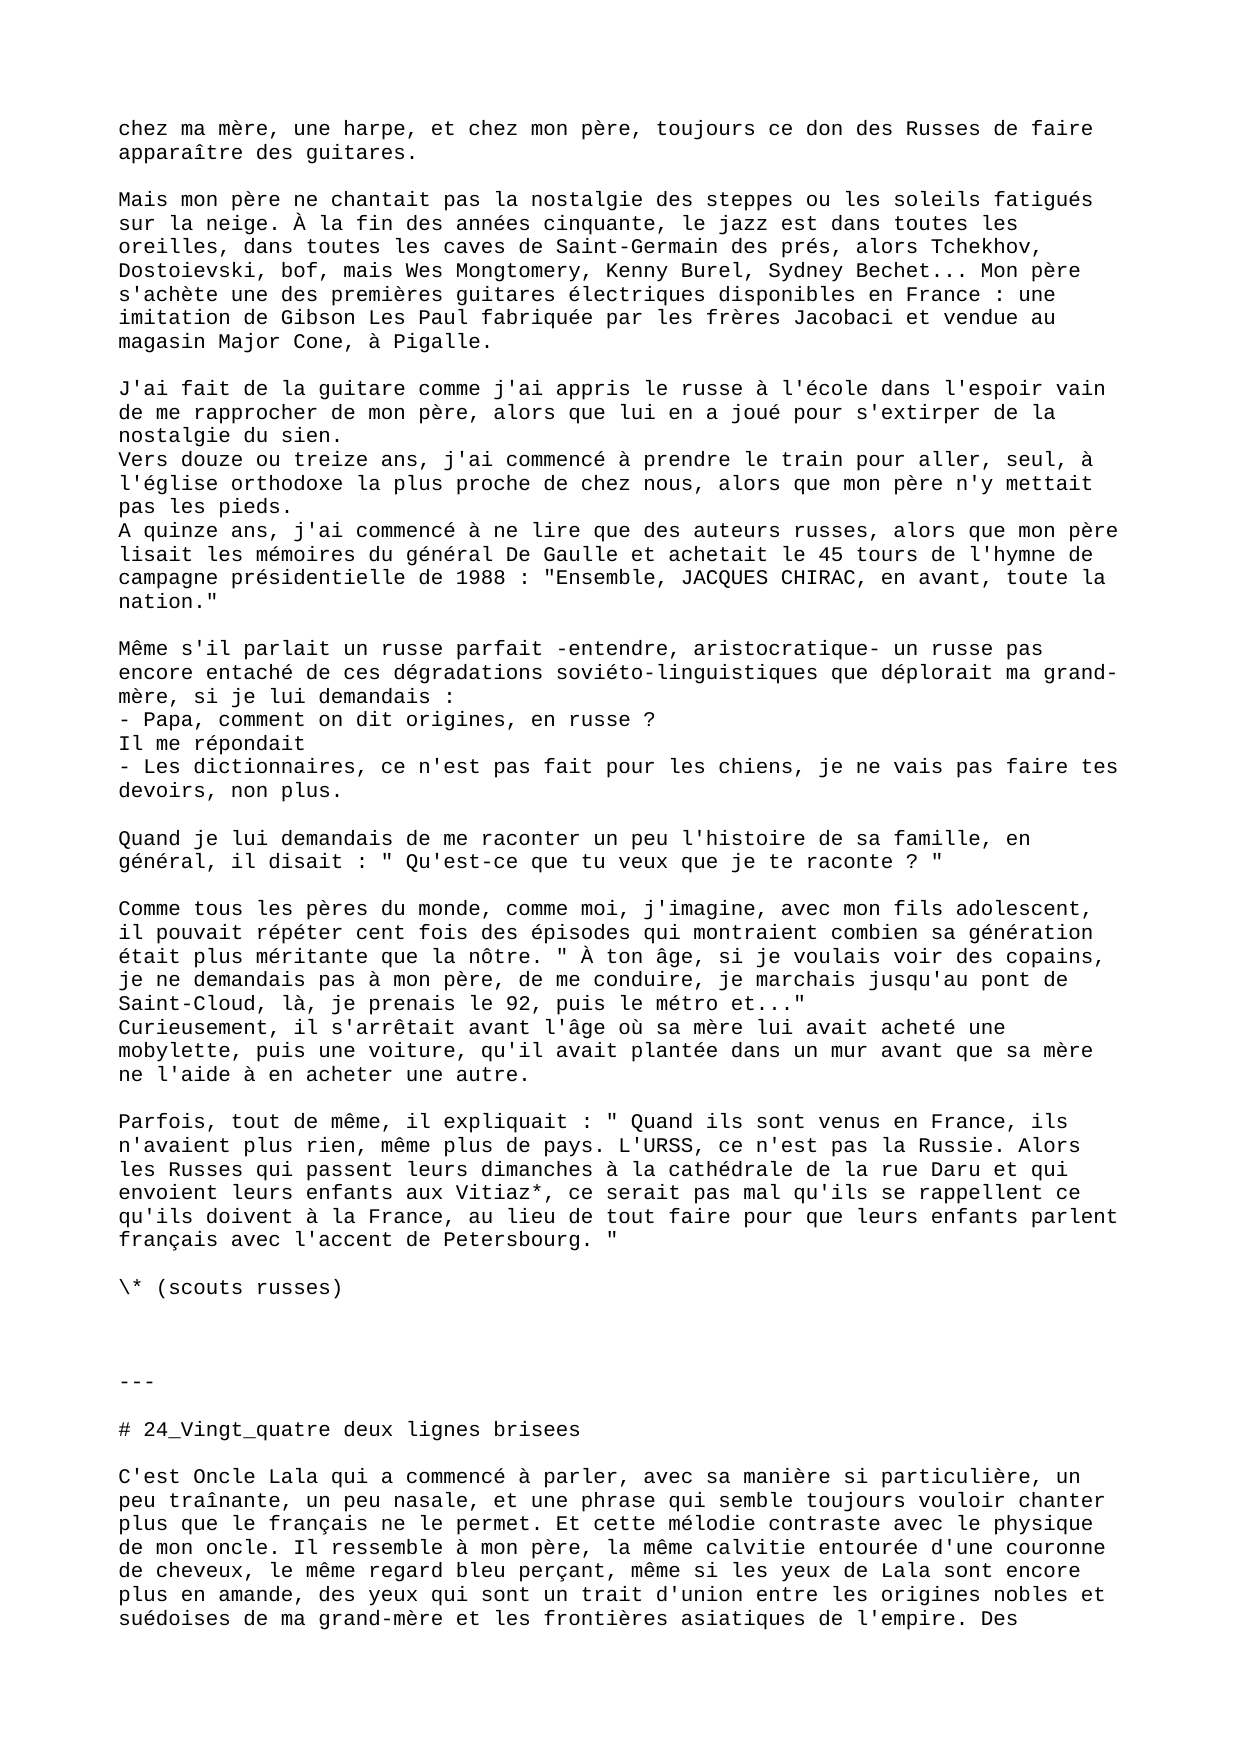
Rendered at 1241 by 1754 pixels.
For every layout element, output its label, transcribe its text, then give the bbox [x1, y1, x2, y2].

text C'est Oncle Lala qui a commencé à parler, avec sa manière si particulière, un peu traînante, un peu nasale, et une phrase qui semble toujours vouloir chanter plus que le français ne le permet. Et cette mélodie contraste avec le physique de mon oncle. Il ressemble à mon père, la même calvitie entourée d'une couronne de cheveux, le même regard bleu perçant, même si les yeux de Lala sont encore plus en amande, des yeux qui sont un trait d'union entre les origines nobles et suédoises de ma grand-mère et les frontières asiatiques de l'empire. Des [118, 1466, 1122, 1631]
text \* (scouts russes) [118, 1277, 1122, 1300]
text A quinze ans, j'ai commencé à ne lire que des auteurs russes, alors que mon père lisait les mémoires du général De Gaulle et achetait le 45 tours de l'hymne de campagne présidentielle de 1988 : "Ensemble, JACQUES CHIRAC, en avant, toute la nation." [118, 520, 1122, 615]
text Comme tous les pères du monde, comme moi, j'imagine, avec mon fils adolescent, il pouvait répéter cent fois des épisodes qui montraient combien sa génération était plus méritante que la nôtre. " À ton âge, si je voulais voir des copains, je ne demandais pas à mon père, de me conduire, je marchais jusqu'au pont de Saint-Cloud, là, je prenais le 92, puis le métro et..." [118, 898, 1122, 1017]
text Parfois, tout de même, il expliquait : " Quand ils sont venus en France, ils n'avaient plus rien, même plus de pays. L'URSS, ce n'est pas la Russie. Alors les Russes qui passent leurs dimanches à la cathédrale de la rue Daru et qui envoient leurs enfants aux Vitiaz*, ce serait pas mal qu'ils se rappellent ce qu'ils doivent à la France, au lieu de tout faire pour que leurs enfants parlent français avec l'accent de Petersbourg. " [118, 1111, 1122, 1253]
text Quand je lui demandais de me raconter un peu l'histoire de sa famille, en général, il disait : " Qu'est-ce que tu veux que je te raconte ? " [118, 827, 1122, 875]
text Mais mon père ne chantait pas la nostalgie des steppes ou les soleils fatigués sur la neige. À la fin des années cinquante, le jazz est dans toutes les oreilles, dans toutes les caves de Saint-Germain des prés, alors Tchekhov, Dostoievski, bof, mais Wes Mongtomery, Kenny Burel, Sydney Bechet... Mon père s'achète une des premières guitares électriques disponibles en France : une imitation de Gibson Les Paul fabriquée par les frères Jacobaci et vendue au magasin Major Cone, à Pigalle. [118, 189, 1122, 354]
text Vers douze ou treize ans, j'ai commencé à prendre le train pour aller, seul, à l'église orthodoxe la plus proche de chez nous, alors que mon père n'y mettait pas les pieds. [118, 449, 1122, 520]
text - Les dictionnaires, ce n'est pas fait pour les chiens, je ne vais pas faire tes devoirs, non plus. [118, 757, 1122, 804]
text Il me répondait [118, 733, 1122, 757]
text - Papa, comment on dit origines, en russe ? [118, 709, 1122, 733]
text chez ma mère, une harpe, et chez mon père, toujours ce don des Russes de faire apparaître des guitares. [118, 118, 1122, 165]
text # 24_Vingt_quatre deux lignes brisees [118, 1419, 1122, 1442]
text Même s'il parlait un russe parfait -entendre, aristocratique- un russe pas encore entaché de ces dégradations soviéto-linguistiques que déplorait ma grand-mère, si je lui demandais : [118, 638, 1122, 709]
text --- [118, 1371, 1122, 1395]
text Curieusement, il s'arrêtait avant l'âge où sa mère lui avait acheté une mobylette, puis une voiture, qu'il avait plantée dans un mur avant que sa mère ne l'aide à en acheter une autre. [118, 1017, 1122, 1088]
text J'ai fait de la guitare comme j'ai appris le russe à l'école dans l'espoir vain de me rapprocher de mon père, alors que lui en a joué pour s'extirper de la nostalgie du sien. [118, 378, 1122, 449]
